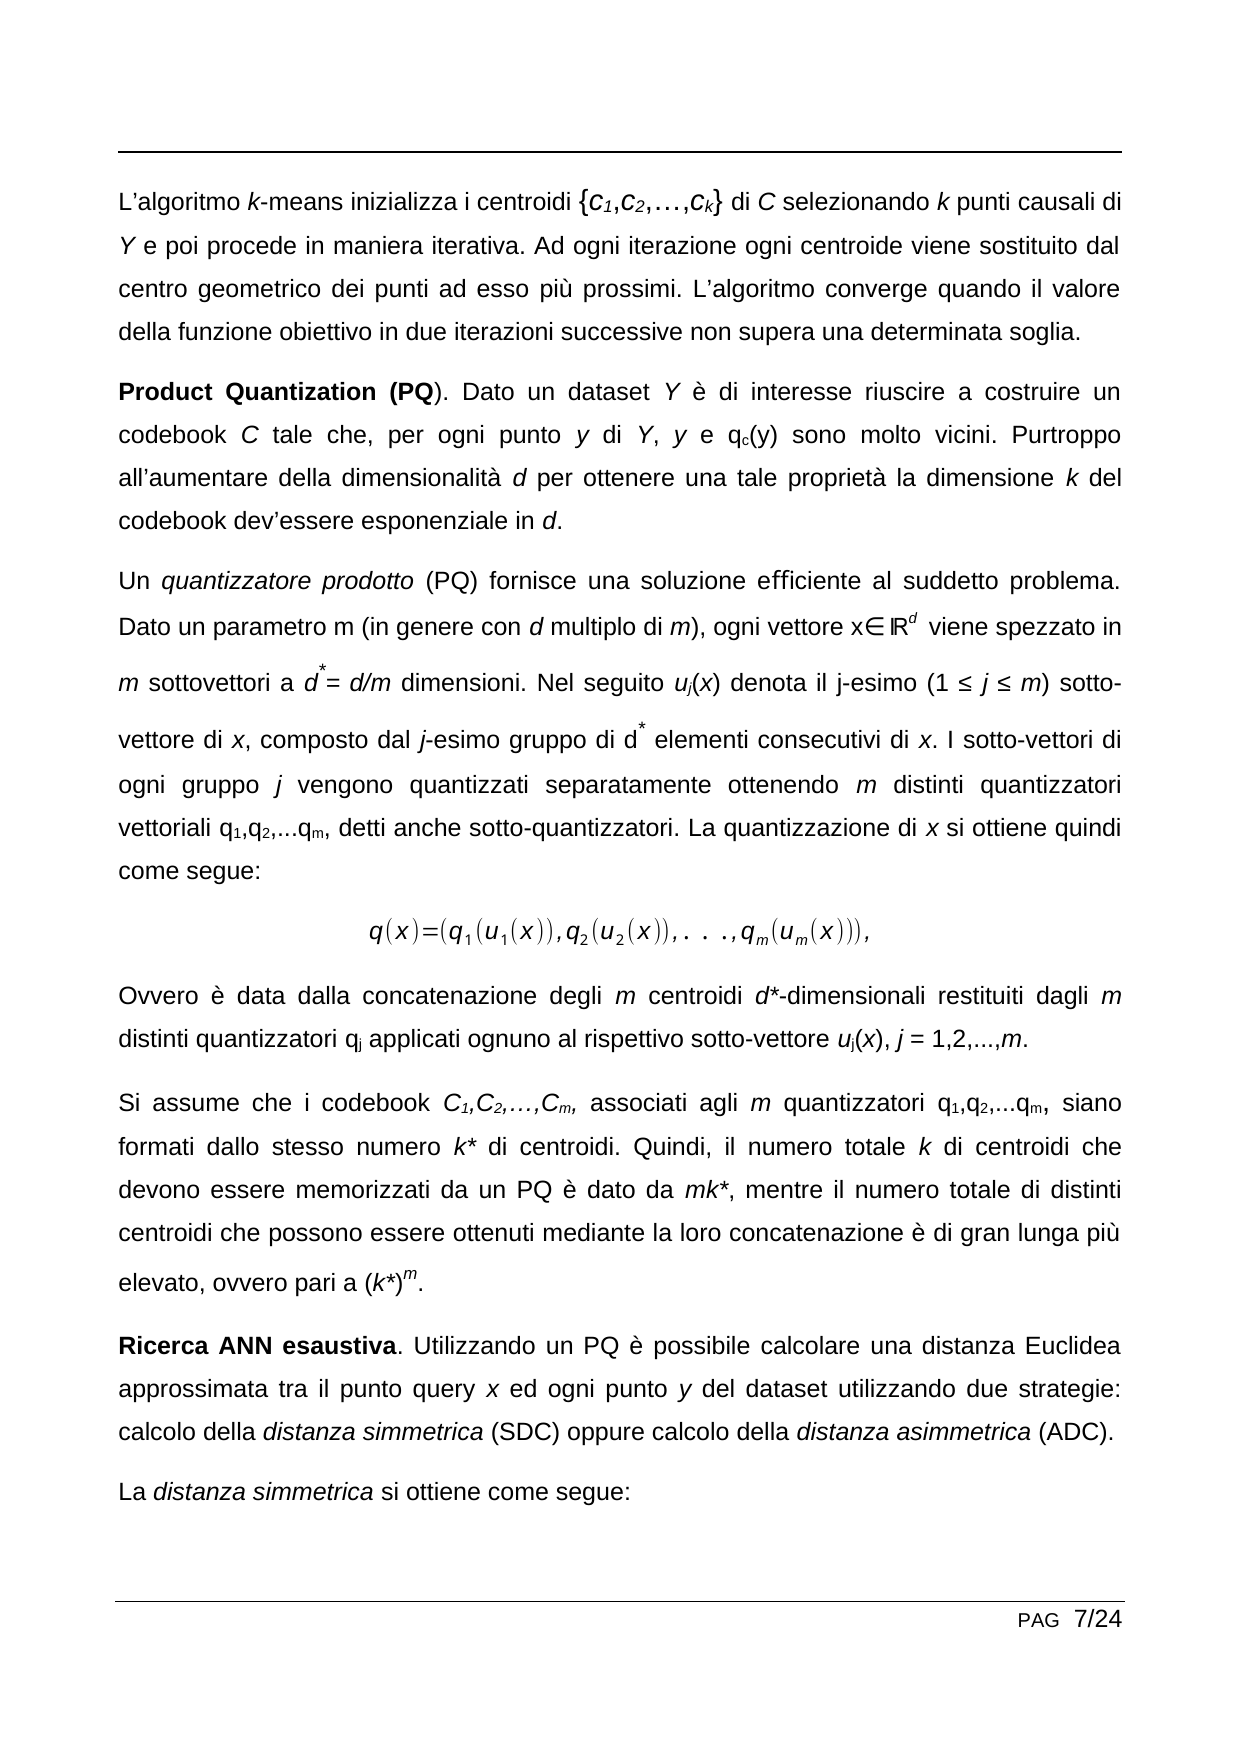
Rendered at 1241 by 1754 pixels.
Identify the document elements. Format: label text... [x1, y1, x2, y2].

text Ovvero è data dalla concatenazione degli m centroidi d*-dimensionali restituiti dagli m distinti quantizzatori qj applicati ognuno al rispettivo sotto-vettore uj(x), j = 1,2,...,m. [118, 981, 1122, 1053]
text Product Quantization (PQ). Dato un dataset Y è di interesse riuscire a costruire un codebook C tale che, per ogni punto y di Y, y e qc(y) sono molto vicini. Purtroppo all’aumentare della dimensionalità d per ottenere una tale proprietà la dimensione k del codebook dev’essere esponenziale in d. [118, 377, 1122, 535]
text L’algoritmo k-means inizializza i centroidi {c1,c2,…,ck} di C selezionando k punti causali di Y e poi procede in maniera iterativa. Ad ogni iterazione ogni centroide viene sostituito dal centro geometrico dei punti ad esso più prossimi. L’algoritmo converge quando il valore della funzione obiettivo in due iterazioni successive non supera una determinata soglia. [118, 183, 1122, 346]
text Ricerca ANN esaustiva. Utilizzando un PQ è possibile calcolare una distanza Euclidea approssimata tra il punto query x ed ogni punto y del dataset utilizzando due strategie: calcolo della distanza simmetrica (SDC) oppure calcolo della distanza asimmetrica (ADC). [118, 1331, 1122, 1446]
text Si assume che i codebook C1,C2,…,Cm, associati agli m quantizzatori q1,q2,...qm, siano formati dallo stesso numero k* di centroidi. Quindi, il numero totale k di centroidi che devono essere memorizzati da un PQ è dato da mk*, mentre il numero totale di distinti centroidi che possono essere ottenuti mediante la loro concatenazione è di gran lunga più elevato, ovvero pari a (k*)m. [118, 1084, 1122, 1297]
text Un quantizzatore prodotto (PQ) fornisce una soluzione eﬃciente al suddetto problema. Dato un parametro m (in genere con d multiplo di m), ogni vettore x∈ viene spezzato in m sottovettori a d*= d/m dimensioni. Nel seguito uj(x) denota il j-esimo (1 ≤ j ≤ m) sotto-vettore di x, composto dal j-esimo gruppo di d* elementi consecutivi di x. I sotto-vettori di ogni gruppo j vengono quantizzati separatamente ottenendo m distinti quantizzatori vettoriali q1,q2,...qm, detti anche sotto-quantizzatori. La quantizzazione di x si ottiene quindi come segue: [118, 566, 1122, 885]
